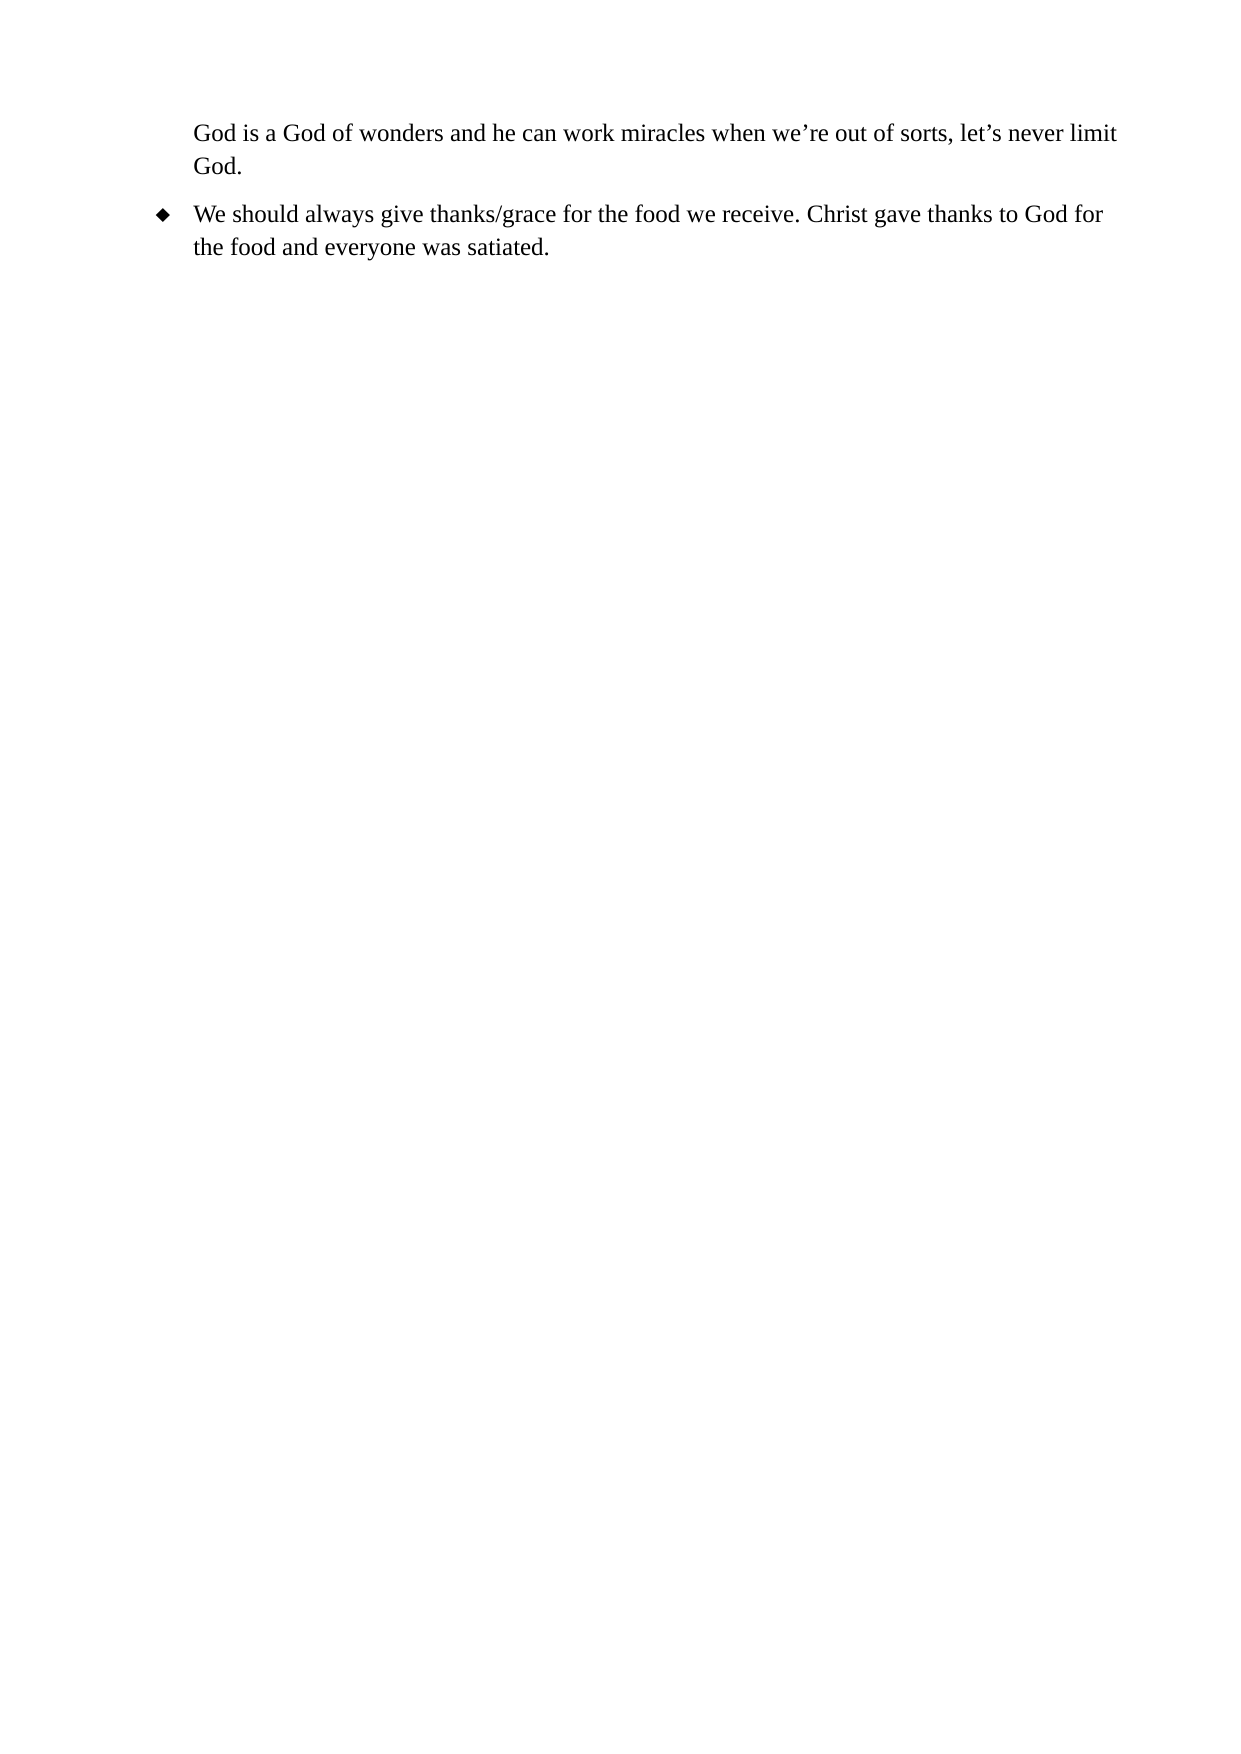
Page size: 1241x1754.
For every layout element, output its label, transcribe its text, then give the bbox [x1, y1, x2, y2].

list We should always give thanks/grace for the food we receive. Christ gave thanks to God for the food and everyone was satiated. [156, 199, 1122, 261]
list God is a God of wonders and he can work miracles when we’re out of sorts, let’s never limit God. [156, 118, 1122, 180]
